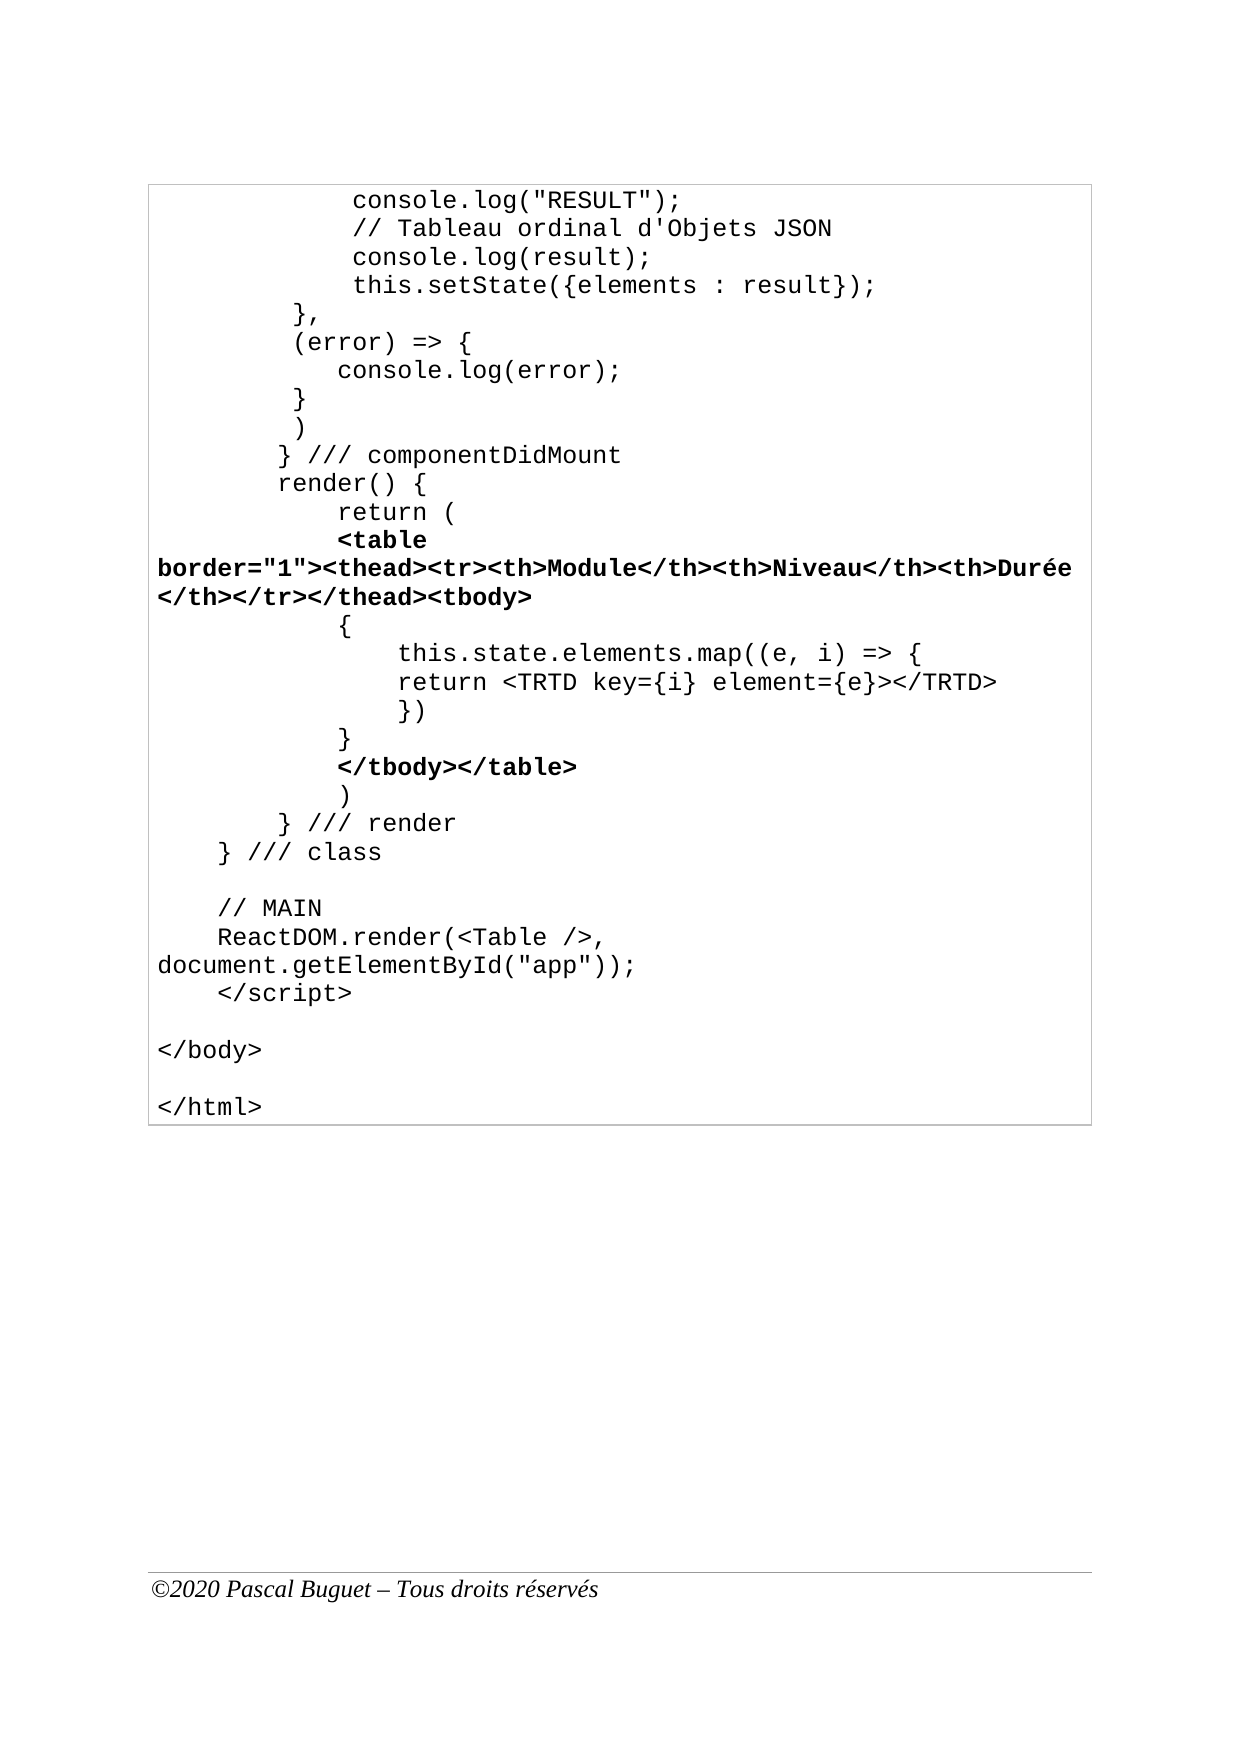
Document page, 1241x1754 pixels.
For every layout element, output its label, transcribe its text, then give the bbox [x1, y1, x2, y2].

text // MAIN [149, 893, 1091, 921]
text return <TRTD key={i} element={e}></TRTD> [149, 666, 1091, 694]
text // Tableau ordinal d'Objets JSON [149, 213, 1091, 241]
text ReactDOM.render(<Table />, document.getElementById("app")); [149, 921, 1091, 978]
text }, [149, 298, 1091, 326]
text </body> [149, 1034, 1091, 1066]
text this.setState({elements : result}); [149, 269, 1091, 298]
text console.log(result); [149, 241, 1091, 269]
text } /// class [149, 836, 1091, 867]
text </script> [149, 978, 1091, 1009]
text <table border="1"><thead><tr><th>Module</th><th>Niveau</th><th>Durée</th></tr></thead><tbody> [149, 524, 1091, 609]
text } /// render [149, 808, 1091, 836]
text return ( [149, 496, 1091, 524]
text { [149, 609, 1091, 638]
text this.state.elements.map((e, i) => { [149, 638, 1091, 666]
text render() { [149, 468, 1091, 496]
text (error) => { [149, 326, 1091, 354]
text console.log(error); [149, 354, 1091, 383]
text </tbody></table> [149, 751, 1091, 779]
text } /// componentDidMount [149, 439, 1091, 468]
text console.log("RESULT"); [149, 185, 1091, 213]
text }) [149, 694, 1091, 723]
text ) [149, 779, 1091, 808]
text </html> [149, 1091, 1091, 1124]
text } [149, 383, 1091, 411]
text } [149, 723, 1091, 751]
text ) [149, 411, 1091, 439]
